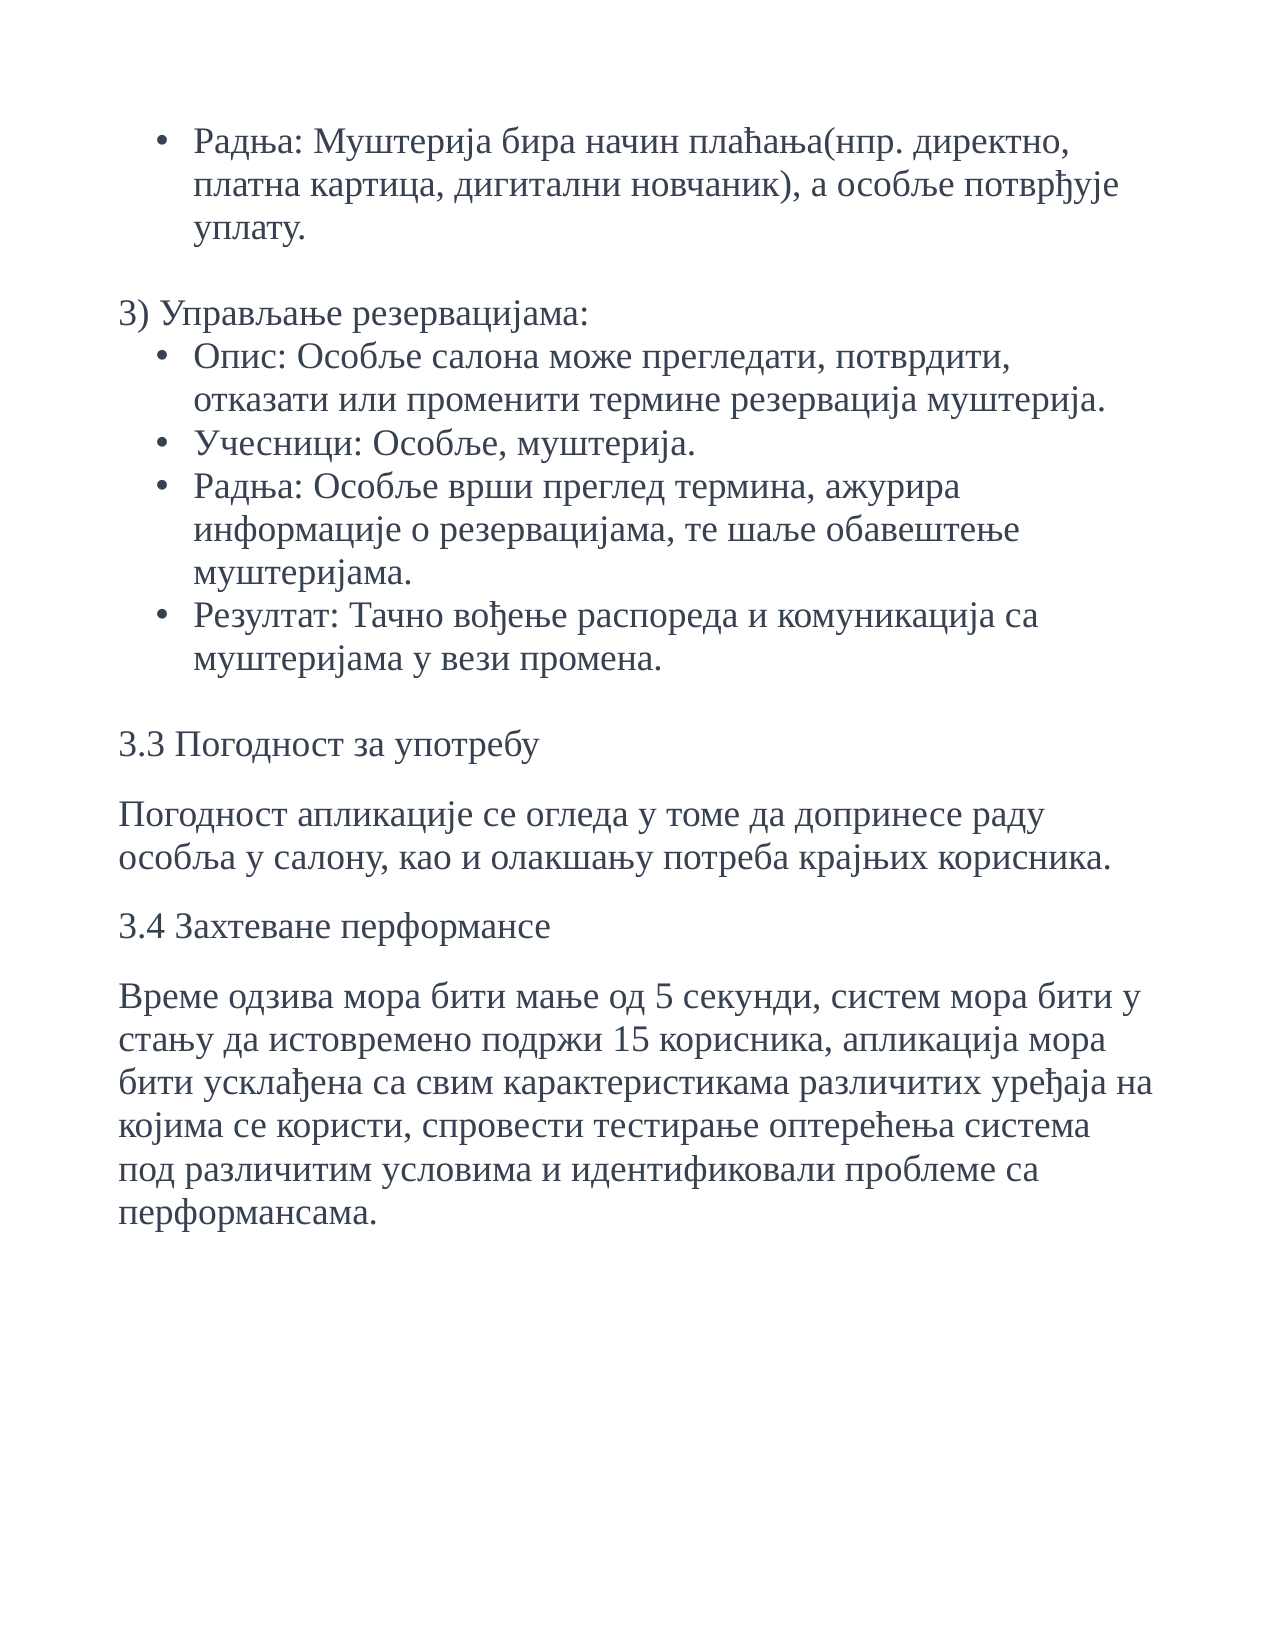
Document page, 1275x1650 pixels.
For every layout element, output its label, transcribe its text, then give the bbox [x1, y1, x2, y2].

list Учесници: Особље, муштерија. [156, 420, 1157, 463]
list Опис: Особље салона може прегледати, потврдити, отказати или променити термине резервација муштерија. [156, 334, 1157, 420]
text Време одзива мора бити мање од 5 секунди, систем мора бити у стању да истовремено подржи 15 корисника, апликација мора бити усклађена са свим карактеристикама различитих уређаја на којима се користи, спровести тестирање оптерећења система под различитим условима и идентификовали проблеме са перформансама. [118, 973, 1157, 1232]
text 3.3 Погодност за употребу [118, 722, 1157, 765]
list Радња: Особље врши преглед термина, ажурира информације о резервацијама, те шаље обавештење муштеријама. [156, 463, 1157, 592]
list Резултат: Тачно вођење распореда и комуникација са муштеријама у вези промена. [156, 592, 1157, 679]
text 3) Управљање резервацијама: [118, 291, 1157, 334]
text Погодност апликације се огледа у томе да допринесе раду особља у салону, као и олакшању потреба крајњих корисника. [118, 791, 1157, 878]
list Радња: Муштерија бира начин плаћања(нпр. директно, платна картица, дигитални новчаник), а особље потврђује уплату. [156, 118, 1157, 247]
text 3.4 Захтеване перформансе [118, 904, 1157, 947]
